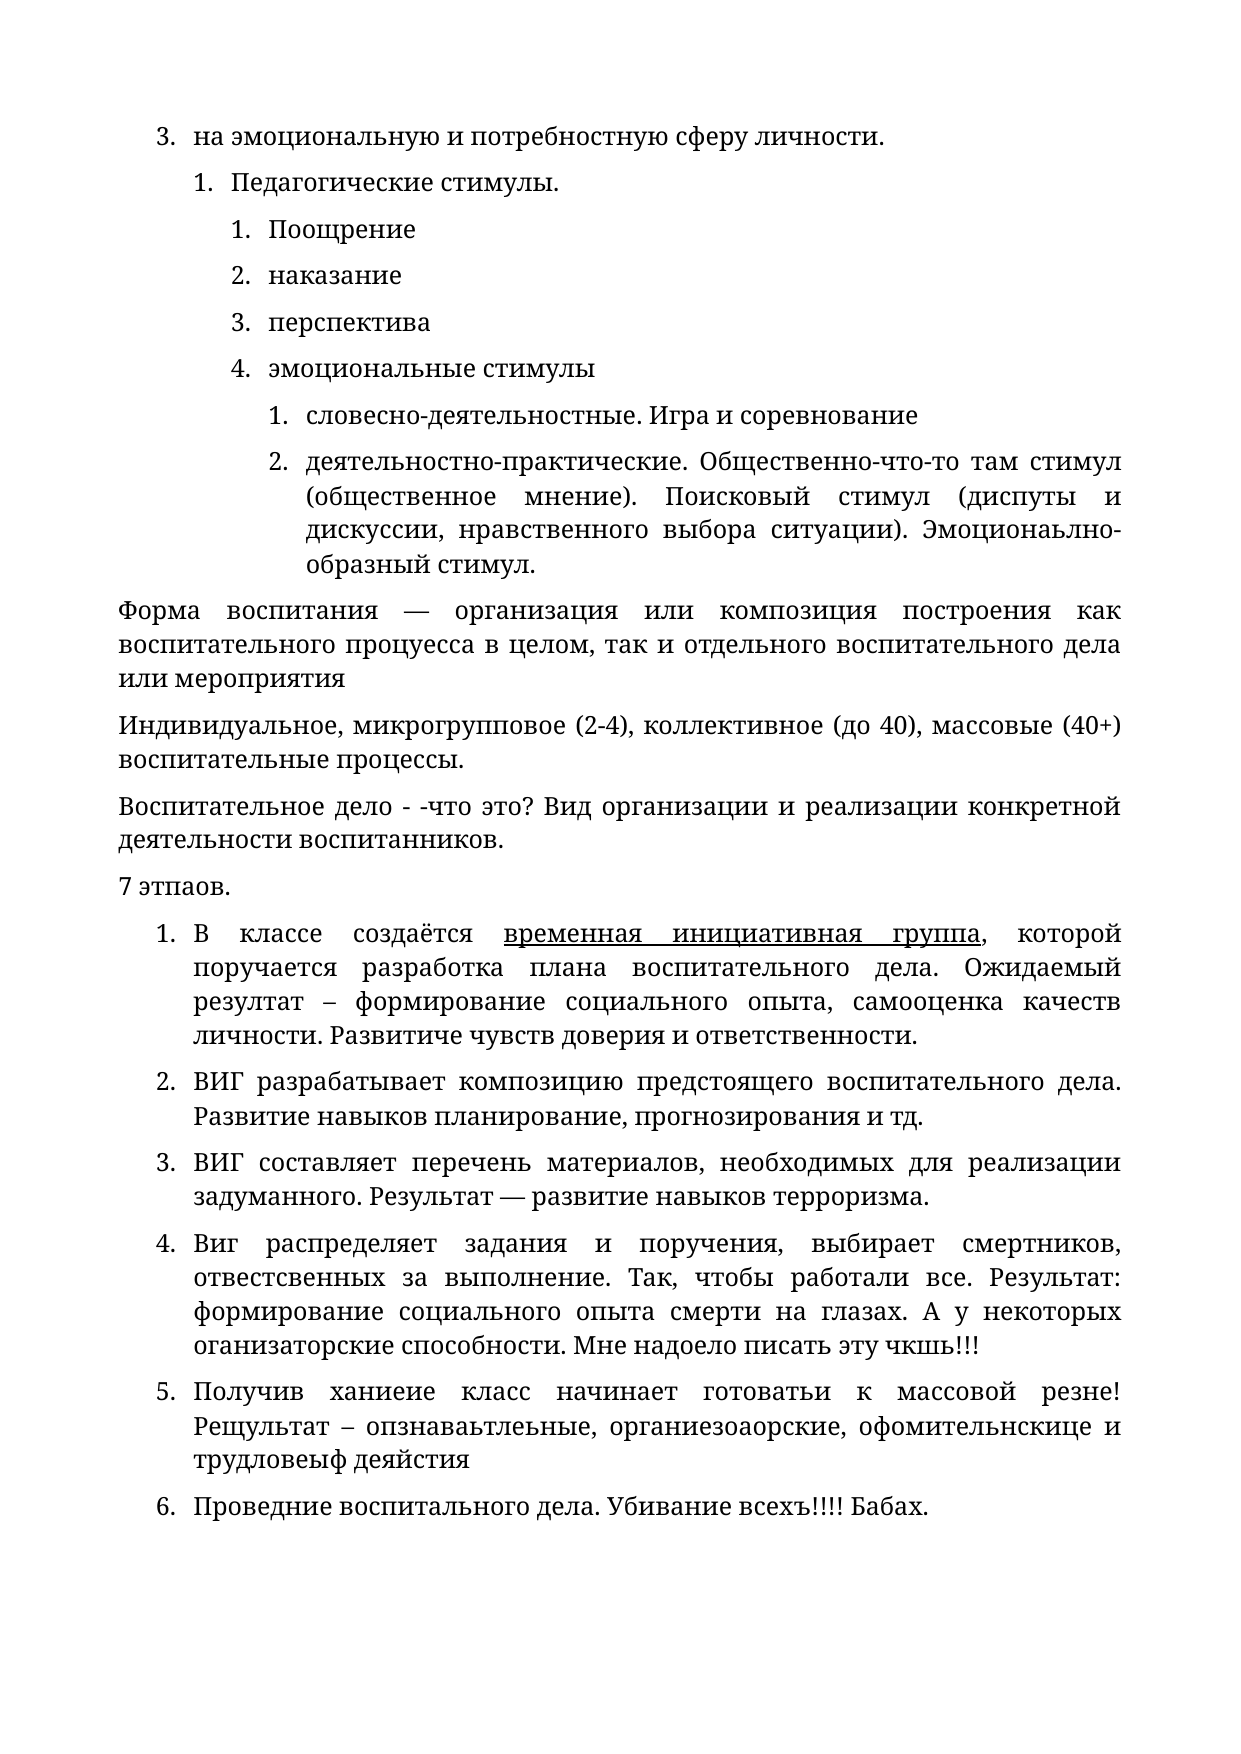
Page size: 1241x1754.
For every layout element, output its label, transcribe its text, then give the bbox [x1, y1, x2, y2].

list словесно-деятельностные. Игра и соревнование [268, 397, 1122, 432]
text Форма воспитания — организация или композиция построения как воспитательного процуесса в целом, так и отдельного воспитательного дела или мероприятия [118, 593, 1122, 695]
list В классе создаётся временная инициативная группа, которой поручается разработка плана воспитательного дела. Ожидаемый резултат – формирование социального опыта, самооценка качеств личности. Развитиче чувств доверия и ответственности. [156, 915, 1122, 1052]
text Индивидуальное, микрогрупповое (2-4), коллективное (до 40), массовые (40+) воспитательные процессы. [118, 707, 1122, 776]
list Получив ханиеие класс начинает готоватьи к массовой резне! Рещультат – опзнаваьтлеьные, органиезоаорские, офомительнскице и трудловеыф деяйстия [156, 1374, 1122, 1476]
list ВИГ составляет перечень материалов, необходимых для реализации задуманного. Результат — развитие навыков терроризма. [156, 1145, 1122, 1213]
list эмоциональные стимулы [231, 351, 1122, 385]
text 7 этпаов. [118, 869, 1122, 903]
text Воспитательное дело - -что это? Вид организации и реализации конкретной деятельности воспитанников. [118, 788, 1122, 856]
list ВИГ разрабатывает композицию предстоящего воспитательного дела. Развитие навыков планирование, прогнозирования и тд. [156, 1064, 1122, 1132]
list Поощрение [231, 211, 1122, 245]
list Виг распределяет задания и поручения, выбирает смертников, отвестсвенных за выполнение. Так, чтобы работали все. Результат: формирование социального опыта смерти на глазах. А у некоторых оганизаторские способности. Мне надоело писать эту чкшь!!! [156, 1225, 1122, 1362]
list деятельностно-практические. Общественно-что-то там стимул (общественное мнение). Поисковый стимул (диспуты и дискуссии, нравственного выбора ситуации). Эмоционаьлно-образный стимул. [268, 444, 1122, 580]
list Проведние воспитального дела. Убивание всехъ!!!! Бабах. [156, 1489, 1122, 1523]
list перспектива [231, 304, 1122, 338]
list Педагогические стимулы. [193, 165, 1122, 199]
list наказание [231, 258, 1122, 292]
list на эмоциональную и потребностную сферу личности. [156, 118, 1122, 152]
